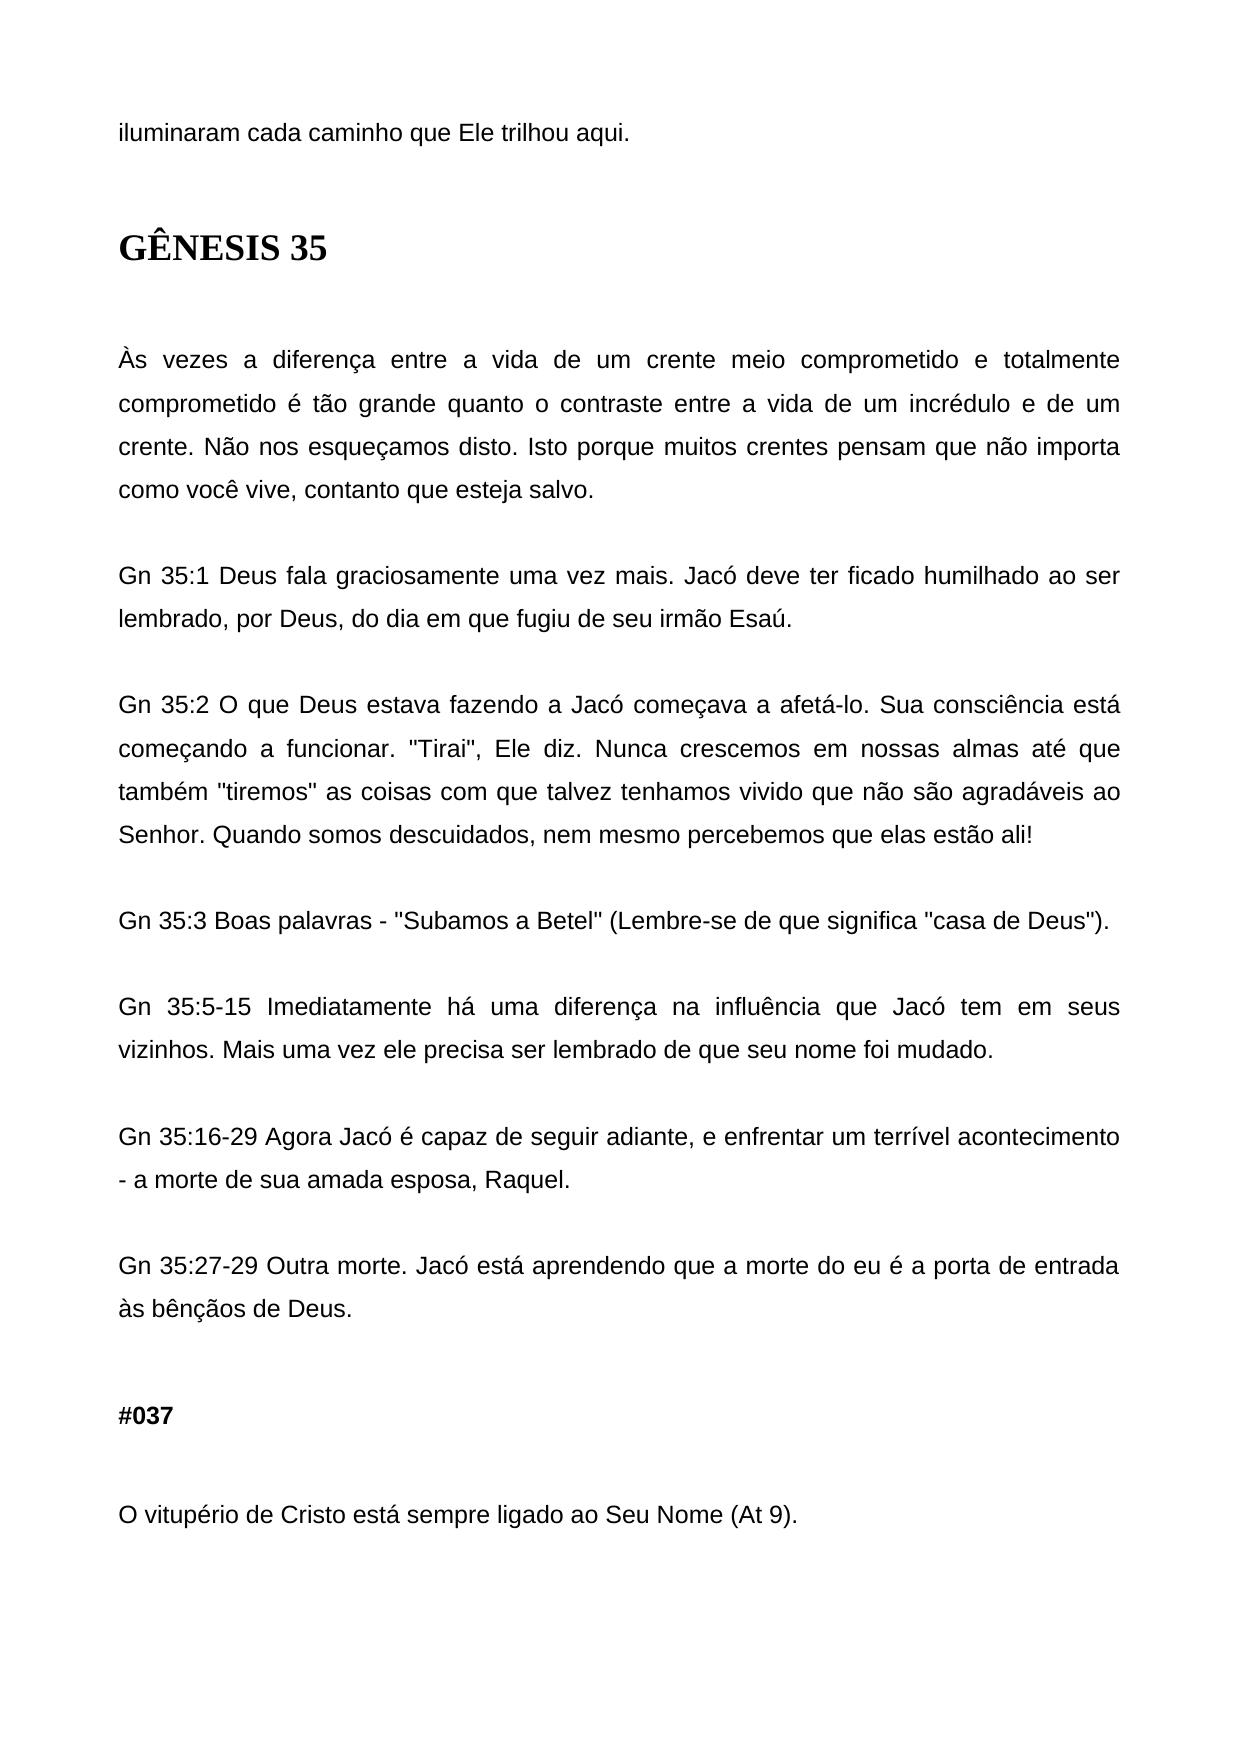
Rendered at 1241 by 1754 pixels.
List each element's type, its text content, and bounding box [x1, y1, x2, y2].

text Às vezes a diferença entre a vida de um crente meio comprometido e totalmente comprometido é tão grande quanto o contraste entre a vida de um incrédulo e de um crente. Não nos esqueçamos disto. Isto porque muitos crentes pensam que não importa como você vive, contanto que esteja salvo. [118, 346, 1122, 504]
text Gn 35:27-29 Outra morte. Jacó está aprendendo que a morte do eu é a porta de entrada às bênçãos de Deus. [118, 1251, 1122, 1323]
subtitle #037 [118, 1401, 1122, 1430]
text Gn 35:3 Boas palavras - "Subamos a Betel" (Lembre-se de que significa "casa de Deus"). [118, 906, 1122, 935]
text Gn 35:16-29 Agora Jacó é capaz de seguir adiante, e enfrentar um terrível acontecimento - a morte de sua amada esposa, Raquel. [118, 1122, 1122, 1194]
text iluminaram cada caminho que Ele trilhou aqui. [118, 118, 1122, 147]
subtitle GÊNESIS 35 [118, 225, 1122, 268]
text O vitupério de Cristo está sempre ligado ao Seu Nome (At 9). [118, 1500, 1122, 1529]
text Gn 35:2 O que Deus estava fazendo a Jacó começava a afetá-lo. Sua consciência está começando a funcionar. "Tirai", Ele diz. Nunca crescemos em nossas almas até que também "tiremos" as coisas com que talvez tenhamos vivido que não são agradáveis ao Senhor. Quando somos descuidados, nem mesmo percebemos que elas estão ali! [118, 691, 1122, 849]
text Gn 35:5-15 Imediatamente há uma diferença na influência que Jacó tem em seus vizinhos. Mais uma vez ele precisa ser lembrado de que seu nome foi mudado. [118, 992, 1122, 1064]
text Gn 35:1 Deus fala graciosamente uma vez mais. Jacó deve ter ficado humilhado ao ser lembrado, por Deus, do dia em que fugiu de seu irmão Esaú. [118, 561, 1122, 633]
